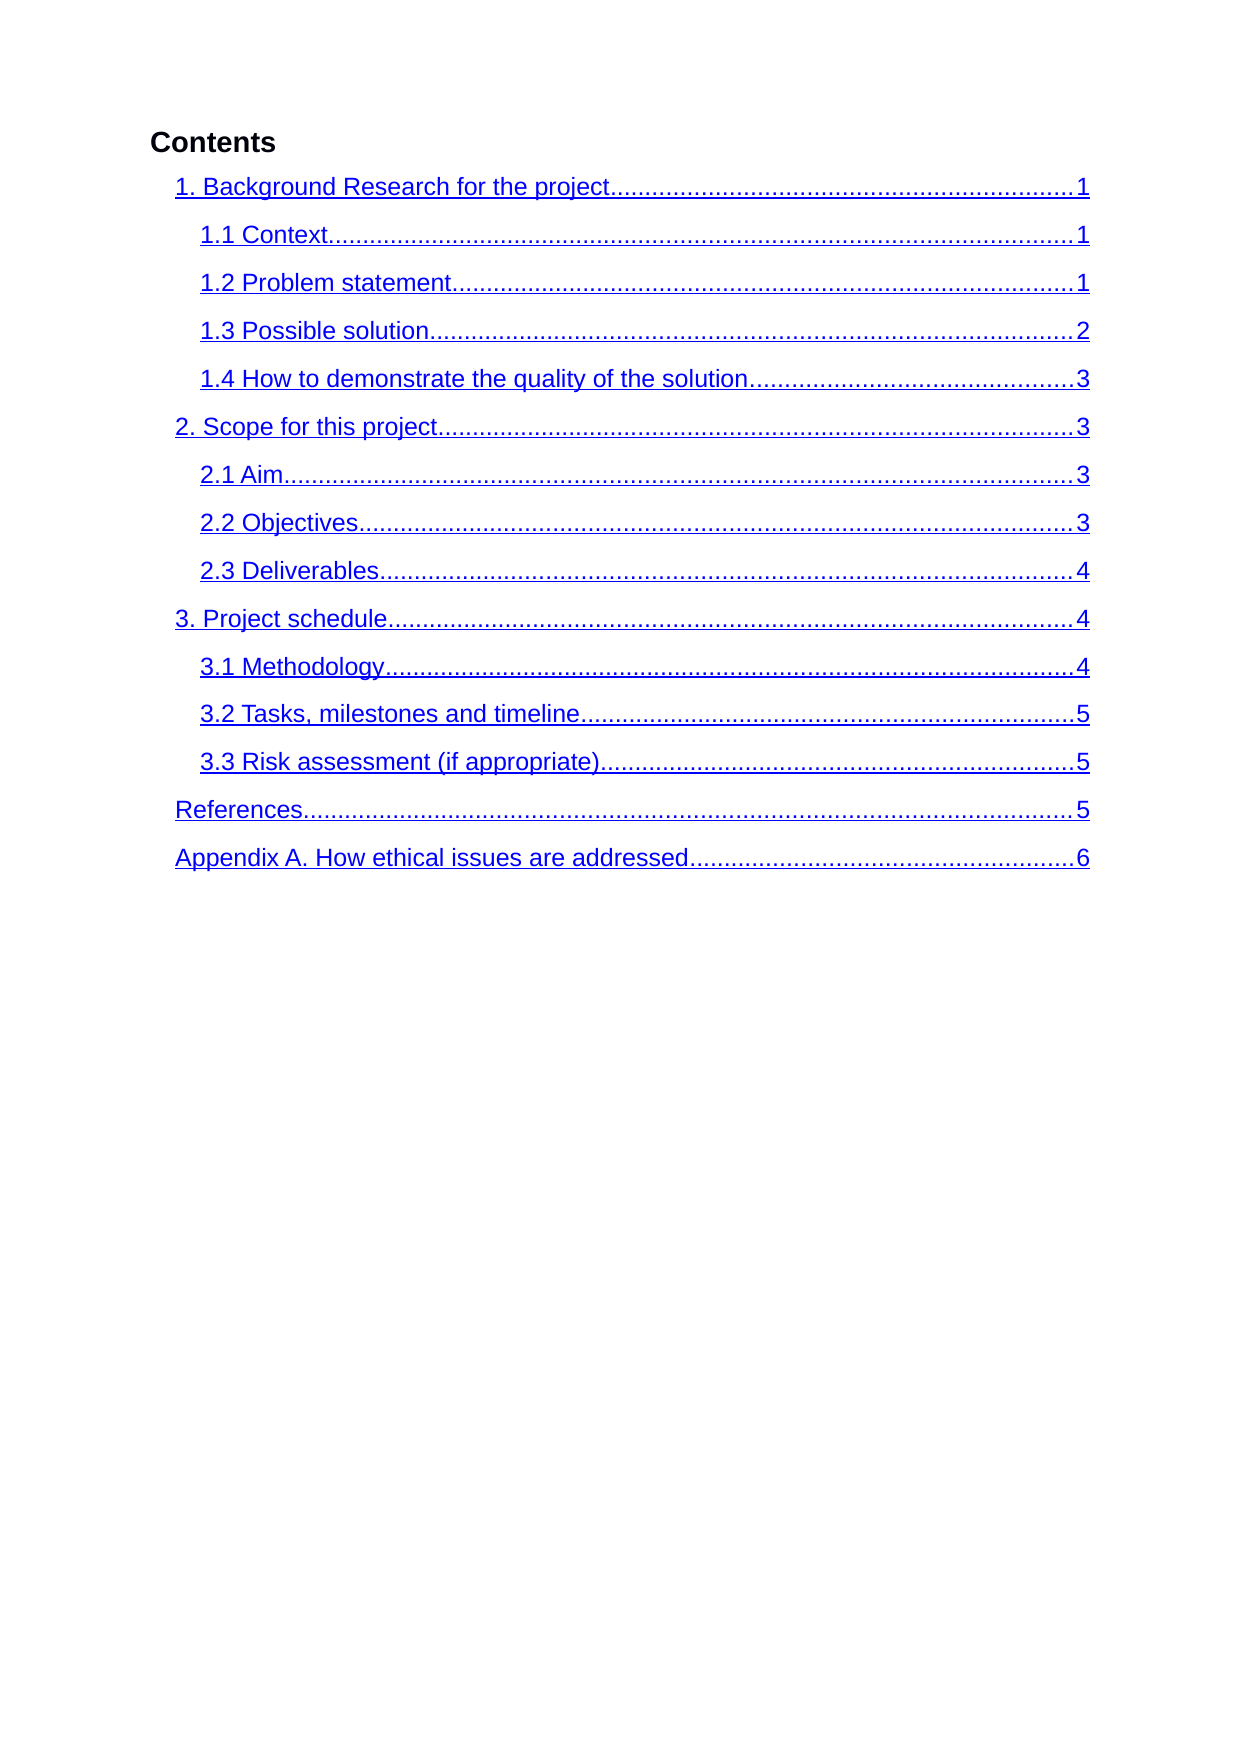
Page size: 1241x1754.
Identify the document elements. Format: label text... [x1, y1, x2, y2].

text Appendix A. How ethical issues are addressed 6 [175, 834, 1090, 868]
text 1. Background Research for the project 1 [175, 163, 1090, 197]
text 2.3 Deliverables 4 [200, 547, 1090, 581]
text 3.1 Methodology 4 [200, 643, 1090, 676]
subtitle Contents [150, 125, 1090, 158]
text 3.3 Risk assessment (if appropriate) 5 [200, 738, 1090, 772]
text 1.3 Possible solution 2 [200, 307, 1090, 341]
text 2.1 Aim 3 [200, 451, 1090, 485]
text 1.2 Problem statement 1 [200, 259, 1090, 293]
text References 5 [175, 786, 1090, 820]
text 2. Scope for this project 3 [175, 403, 1090, 437]
text 1.1 Context 1 [200, 211, 1090, 245]
text 3. Project schedule 4 [175, 595, 1090, 629]
text 1.4 How to demonstrate the quality of the solution 3 [200, 355, 1090, 389]
text 3.2 Tasks, milestones and timeline 5 [200, 691, 1090, 724]
text 2.2 Objectives 3 [200, 499, 1090, 533]
